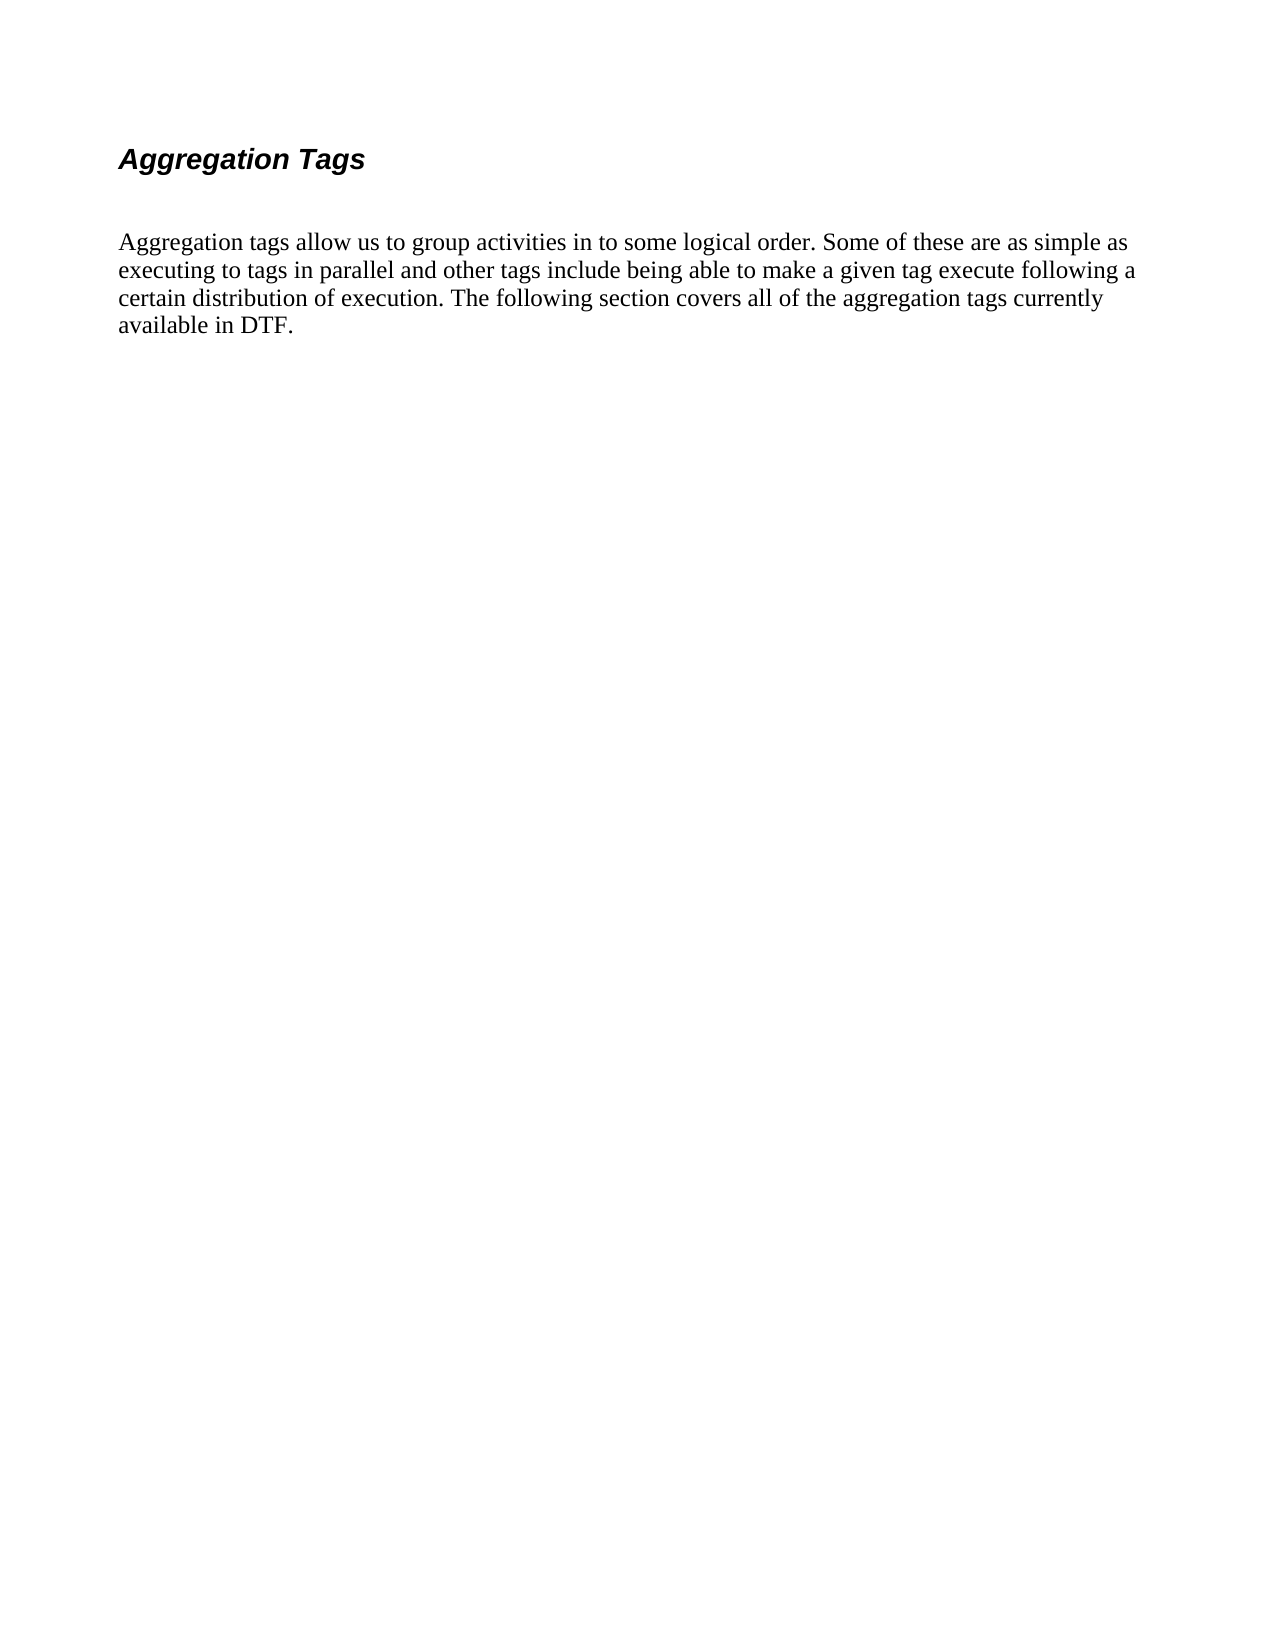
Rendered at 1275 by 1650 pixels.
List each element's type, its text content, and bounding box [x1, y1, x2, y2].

text Aggregation tags allow us to group activities in to some logical order. Some of these are as simple as executing to tags in parallel and other tags include being able to make a given tag execute following a certain distribution of execution. The following section covers all of the aggregation tags currently available in DTF. [118, 228, 1157, 339]
subtitle Aggregation Tags [118, 143, 1157, 176]
